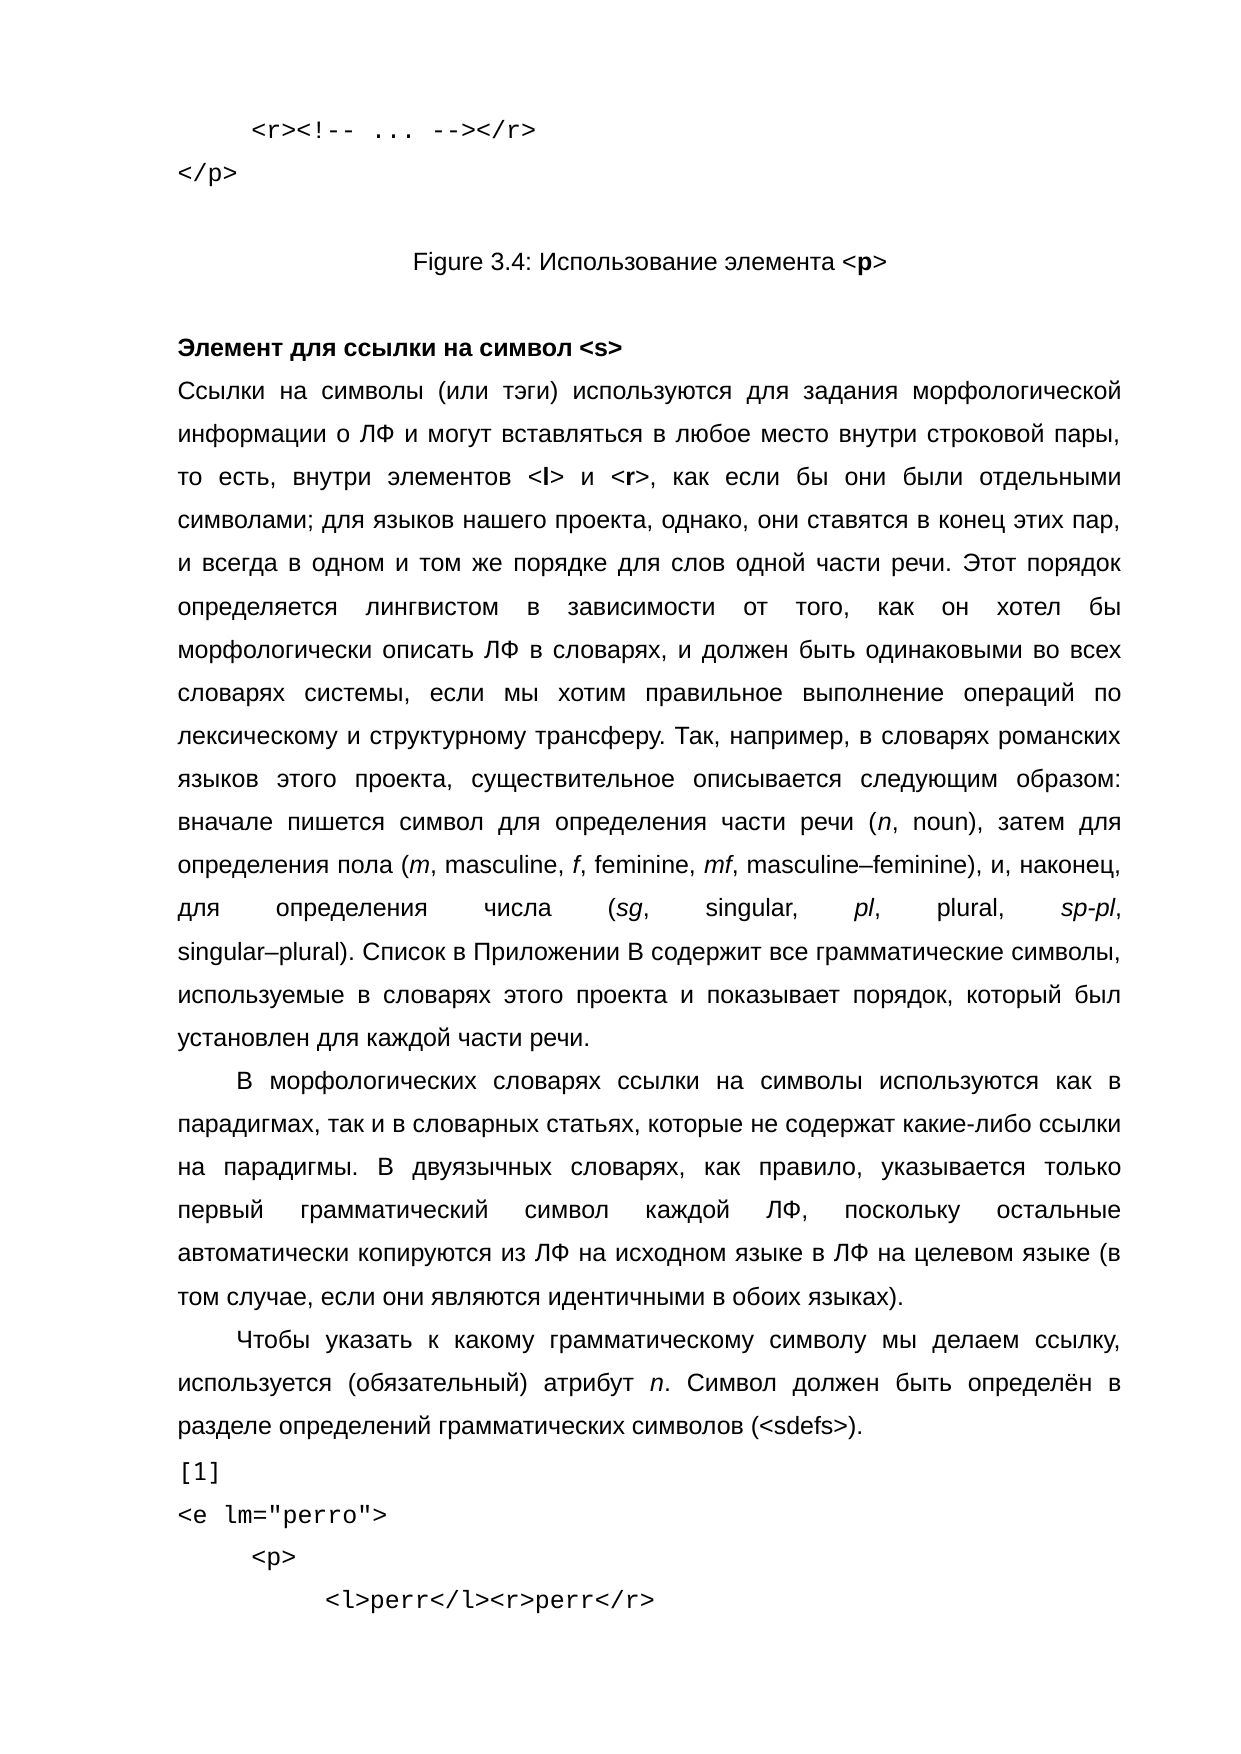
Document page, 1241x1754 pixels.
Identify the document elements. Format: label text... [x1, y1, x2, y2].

text Figure 3.4: Использование элемента <p> [177, 246, 1122, 275]
text [1] <e lm="perro"> <p> <l>perr</l><r>perr</r> [177, 1454, 1122, 1616]
text В морфологических словарях ссылки на символы используются как в парадигмах, так и в словарных статьях, которые не содержат какие-либо ссылки на парадигмы. В двуязычных словарях, как правило, указывается только первый грамматический символ каждой ЛФ, поскольку остальные автоматически копируются из ЛФ на исходном языке в ЛФ на целевом языке (в том случае, если они являются идентичными в обоих языках). [177, 1066, 1122, 1310]
text Чтобы указать к какому грамматическому символу мы делаем ссылку, используется (обязательный) атрибут n. Символ должен быть определён в разделе определений грамматических символов (<sdefs>). [177, 1324, 1122, 1439]
text Элемент для ссылки на символ <s> [177, 333, 1122, 361]
text Ссылки на символы (или тэги) используются для задания морфологической информации о ЛФ и могут вставляться в любое место внутри строковой пары, то есть, внутри элементов <l> и <r>, как если бы они были отдельными символами; для языков нашего проекта, однако, они ставятся в конец этих пар, и всегда в одном и том же порядке для слов одной части речи. Этот порядок определяется лингвистом в зависимости от того, как он хотел бы морфологически описать ЛФ в словарях, и должен быть одинаковыми во всех словарях системы, если мы хотим правильное выполнение операций по лексическому и структурному трансферу. Так, например, в словарях романских языков этого проекта, существительное описывается следующим образом: вначале пишется символ для определения части речи (n, noun), затем для определения пола (m, masculine, f, feminine, mf, masculine–feminine), и, наконец, для определения числа (sg, singular, pl, plural, sp-pl, singular–plural). Список в Приложении B содержит все грамматические символы, используемые в словарях этого проекта и показывает порядок, который был установлен для каждой части речи. [177, 376, 1122, 1051]
text <r><!-- ... --></r> </p> [177, 118, 1122, 232]
